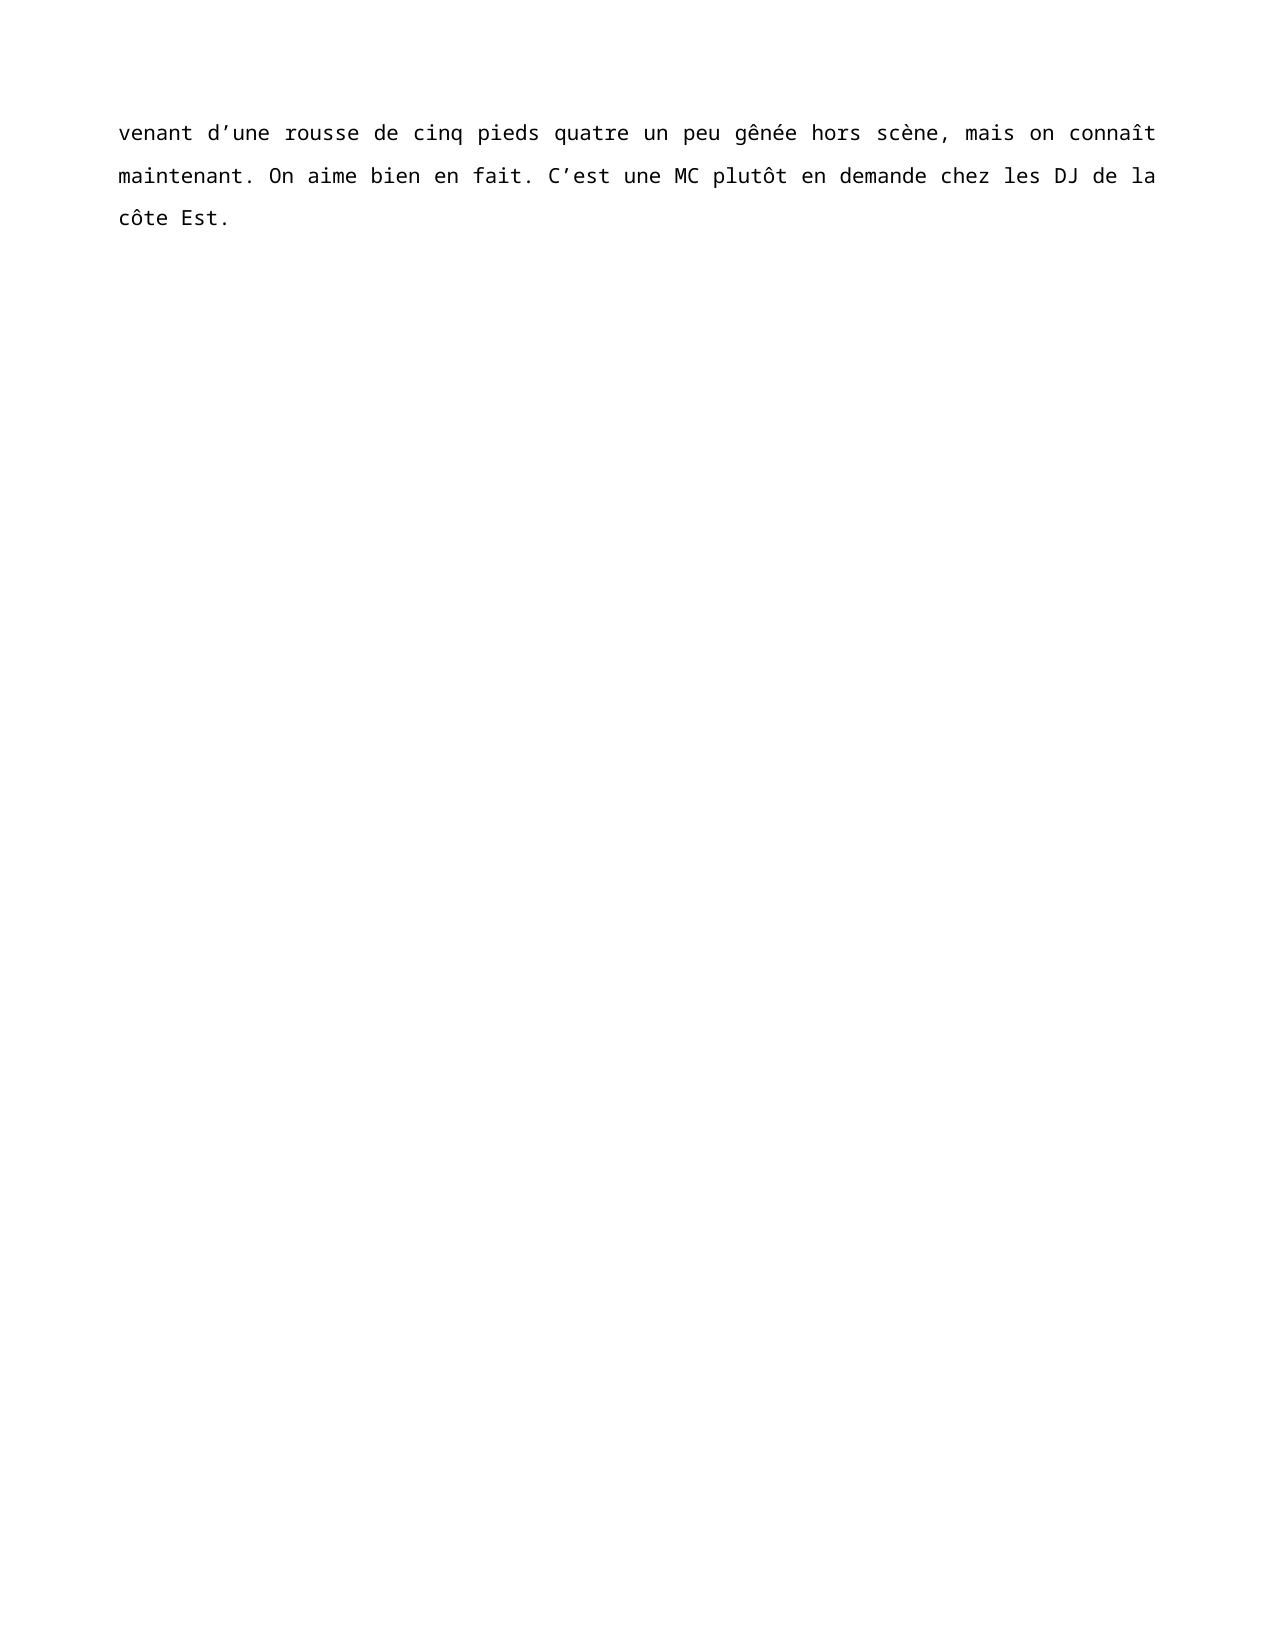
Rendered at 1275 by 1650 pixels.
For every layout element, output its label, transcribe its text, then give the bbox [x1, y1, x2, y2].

text venant d’une rousse de cinq pieds quatre un peu gênée hors scène, mais on connaît maintenant. On aime bien en fait. C’est une MC plutôt en demande chez les DJ de la côte Est. [118, 118, 1157, 232]
